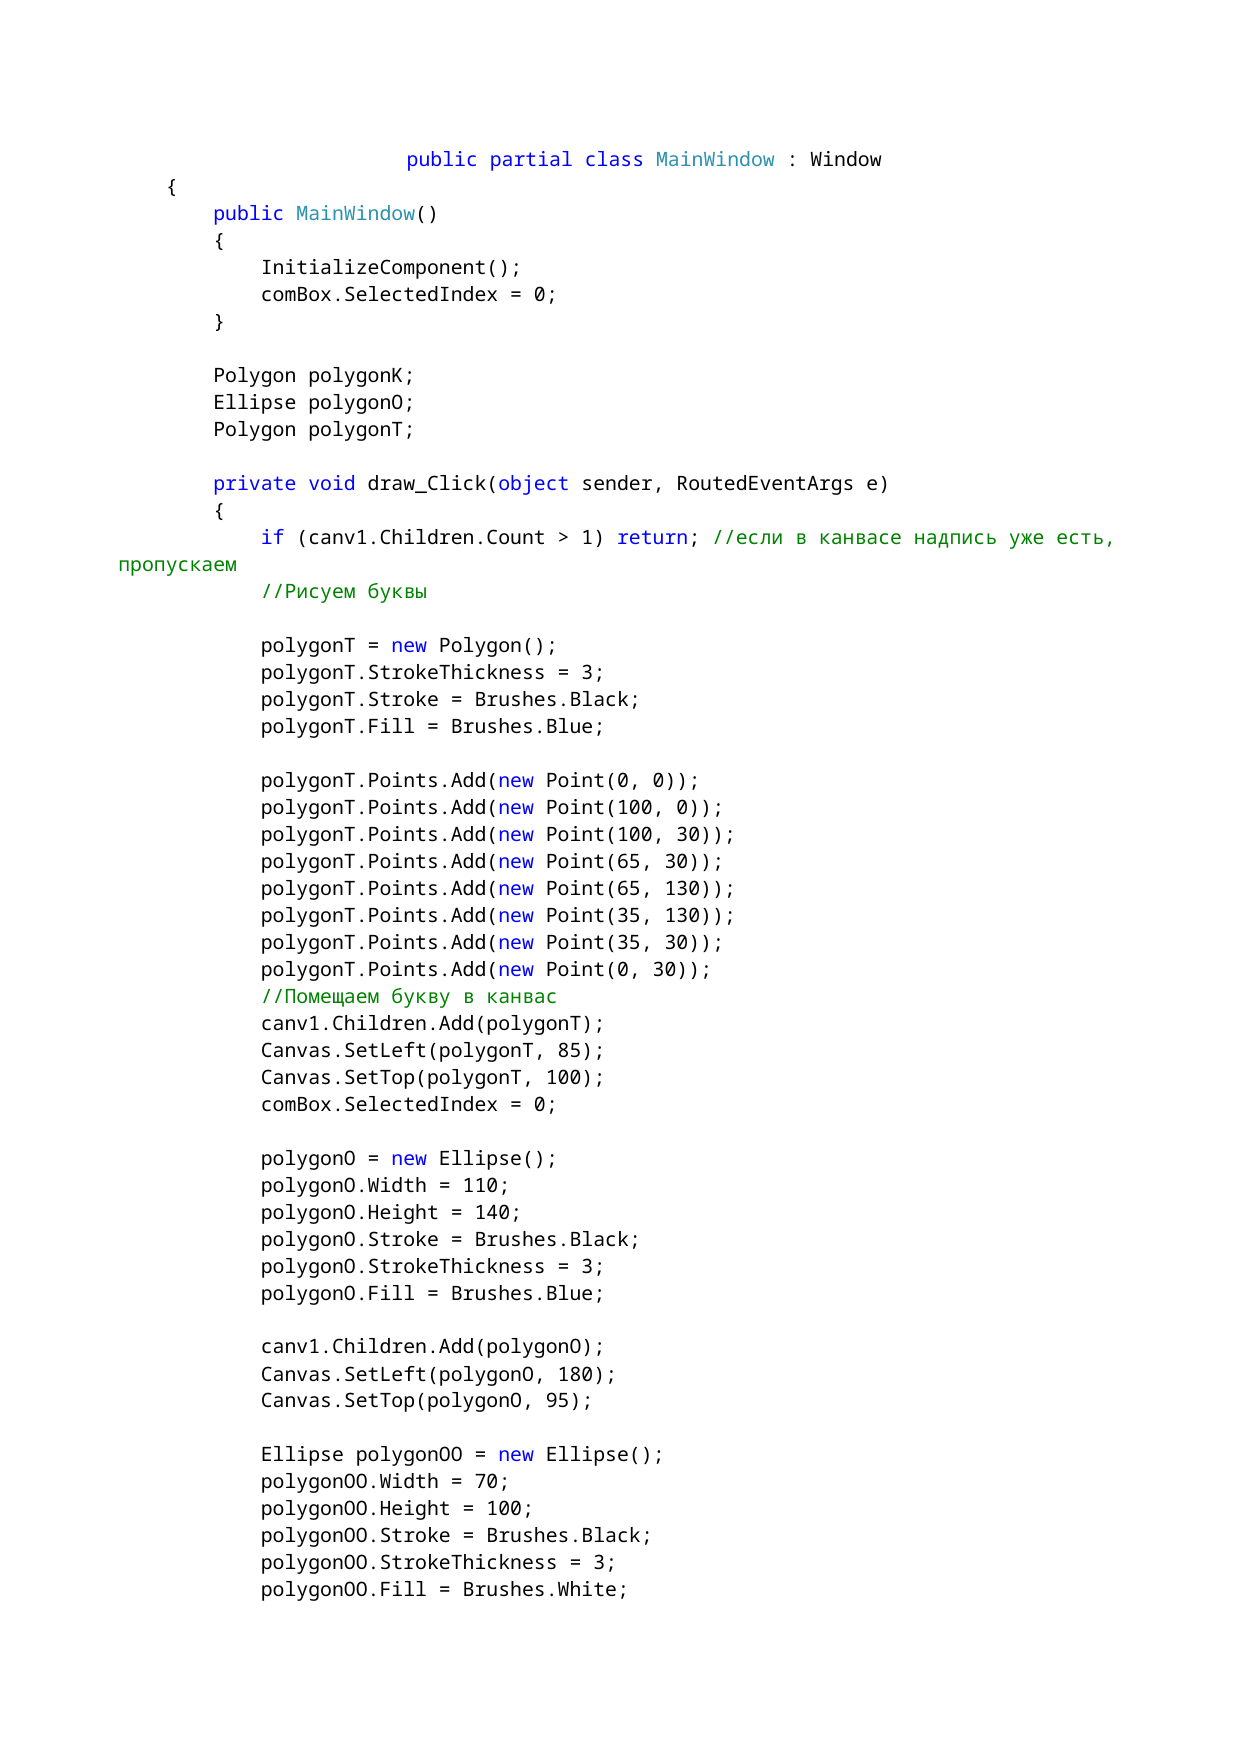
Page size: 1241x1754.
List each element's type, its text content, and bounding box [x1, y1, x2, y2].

text polygonOO.Width = 70; [118, 1468, 1122, 1495]
text { [118, 173, 1122, 200]
text Canvas.SetTop(polygonO, 95); [118, 1387, 1122, 1414]
text } [118, 308, 1122, 334]
text polygonOO.StrokeThickness = 3; [118, 1549, 1122, 1576]
text if (canv1.Children.Count > 1) return; //если в канвасе надпись уже есть, пропускаем [118, 523, 1122, 577]
text Polygon polygonK; [118, 362, 1122, 388]
text polygonOO.Fill = Brushes.White; [118, 1576, 1122, 1603]
text //Помещаем букву в канвас [118, 982, 1122, 1009]
text polygonT.StrokeThickness = 3; [118, 658, 1122, 685]
text polygonT.Stroke = Brushes.Black; [118, 685, 1122, 712]
text polygonO.Stroke = Brushes.Black; [118, 1225, 1122, 1252]
text polygonOO.Stroke = Brushes.Black; [118, 1522, 1122, 1549]
text Ellipse polygonOO = new Ellipse(); [118, 1441, 1122, 1468]
text polygonT.Points.Add(new Point(0, 30)); [118, 955, 1122, 982]
text polygonT.Points.Add(new Point(100, 30)); [118, 820, 1122, 847]
text Canvas.SetLeft(polygonT, 85); [118, 1036, 1122, 1063]
text { [118, 496, 1122, 523]
text Ellipse polygonO; [118, 388, 1122, 416]
text polygonOO.Height = 100; [118, 1495, 1122, 1522]
text polygonT.Points.Add(new Point(65, 130)); [118, 874, 1122, 901]
text comBox.SelectedIndex = 0; [118, 1090, 1122, 1117]
text Polygon polygonT; [118, 416, 1122, 442]
text polygonT.Points.Add(new Point(65, 30)); [118, 847, 1122, 874]
text Canvas.SetTop(polygonT, 100); [118, 1063, 1122, 1090]
text public MainWindow() [118, 200, 1122, 227]
text comBox.SelectedIndex = 0; [118, 281, 1122, 308]
text polygonT.Points.Add(new Point(100, 0)); [118, 793, 1122, 820]
text { [118, 227, 1122, 254]
text canv1.Children.Add(polygonO); [118, 1333, 1122, 1360]
text polygonT = new Polygon(); [118, 631, 1122, 658]
text polygonT.Fill = Brushes.Blue; [118, 712, 1122, 739]
text public partial class MainWindow : Window [118, 146, 1122, 173]
text polygonO = new Ellipse(); [118, 1144, 1122, 1171]
text polygonO.Width = 110; [118, 1171, 1122, 1198]
text polygonT.Points.Add(new Point(35, 30)); [118, 928, 1122, 955]
text polygonO.Fill = Brushes.Blue; [118, 1279, 1122, 1306]
text polygonO.Height = 140; [118, 1198, 1122, 1225]
text polygonO.StrokeThickness = 3; [118, 1252, 1122, 1279]
text //Рисуем буквы [118, 577, 1122, 604]
text polygonT.Points.Add(new Point(0, 0)); [118, 766, 1122, 793]
text private void draw_Click(object sender, RoutedEventArgs e) [118, 469, 1122, 496]
text InitializeComponent(); [118, 254, 1122, 281]
text polygonT.Points.Add(new Point(35, 130)); [118, 901, 1122, 928]
text canv1.Children.Add(polygonT); [118, 1009, 1122, 1036]
text Canvas.SetLeft(polygonO, 180); [118, 1360, 1122, 1387]
